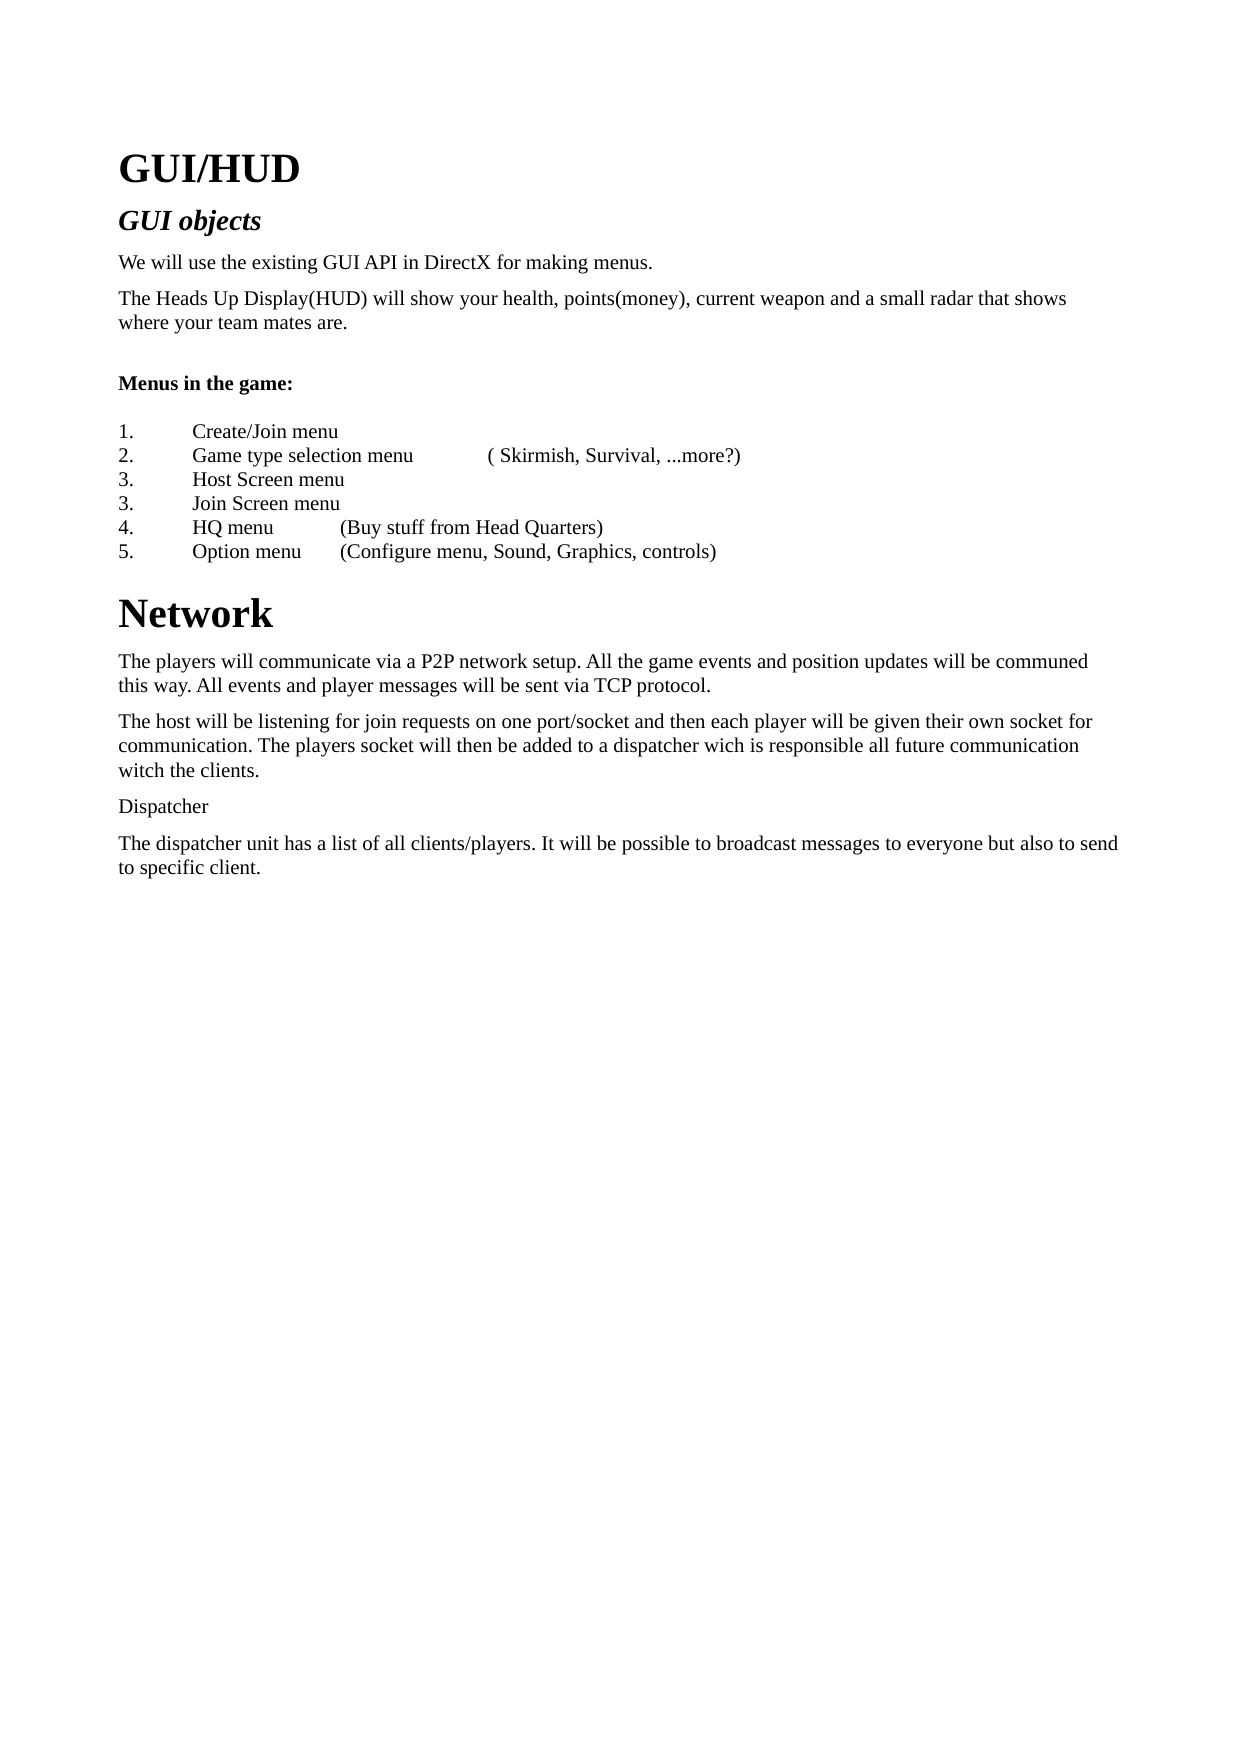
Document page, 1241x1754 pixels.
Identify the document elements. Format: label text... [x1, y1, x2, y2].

text Dispatcher [118, 794, 1122, 818]
text GUI objects [118, 203, 1122, 237]
text The Heads Up Display(HUD) will show your health, points(money), current weapon and a small radar that shows where your team mates are. [118, 286, 1122, 334]
text The players will communicate via a P2P network setup. All the game events and position updates will be communed this way. All events and player messages will be sent via TCP protocol. [118, 649, 1122, 697]
subtitle GUI/HUD [118, 143, 1122, 191]
text 3. Host Screen menu [118, 467, 1122, 491]
text 2. Game type selection menu ( Skirmish, Survival, ...more?) [118, 443, 1122, 467]
text We will use the existing GUI API in DirectX for making menus. [118, 249, 1122, 274]
text Menus in the game: [118, 371, 1122, 395]
text 1. Create/Join menu [118, 419, 1122, 443]
subtitle Network [118, 588, 1122, 636]
text 4. HQ menu (Buy stuff from Head Quarters) [118, 515, 1122, 539]
text 3. Join Screen menu [118, 491, 1122, 515]
text The dispatcher unit has a list of all clients/players. It will be possible to broadcast messages to everyone but also to send to specific client. [118, 831, 1122, 879]
text The host will be listening for join requests on one port/socket and then each player will be given their own socket for communication. The players socket will then be added to a dispatcher wich is responsible all future communication witch the clients. [118, 709, 1122, 782]
text 5. Option menu (Configure menu, Sound, Graphics, controls) [118, 539, 1122, 563]
